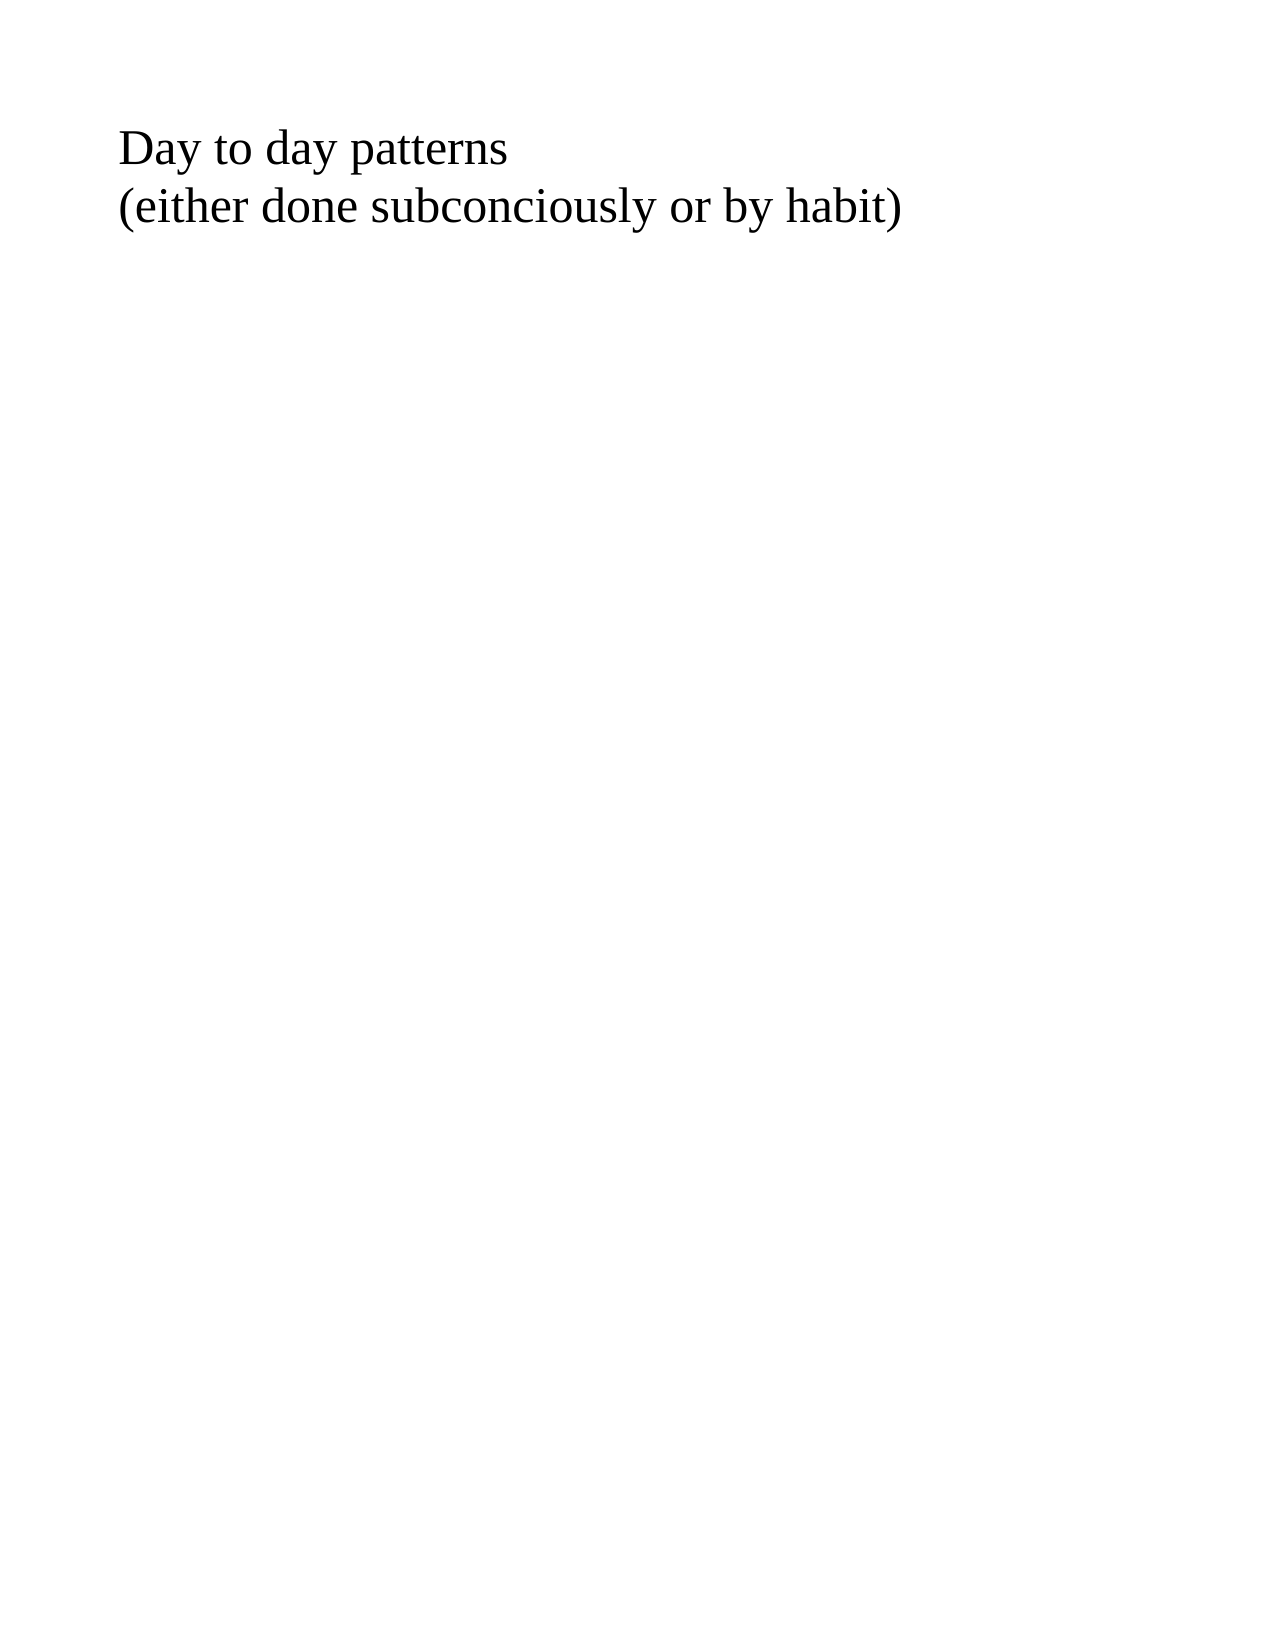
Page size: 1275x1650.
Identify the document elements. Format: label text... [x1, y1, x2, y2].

text (either done subconciously or by habit) [118, 176, 1157, 291]
text Day to day patterns [118, 118, 1157, 176]
